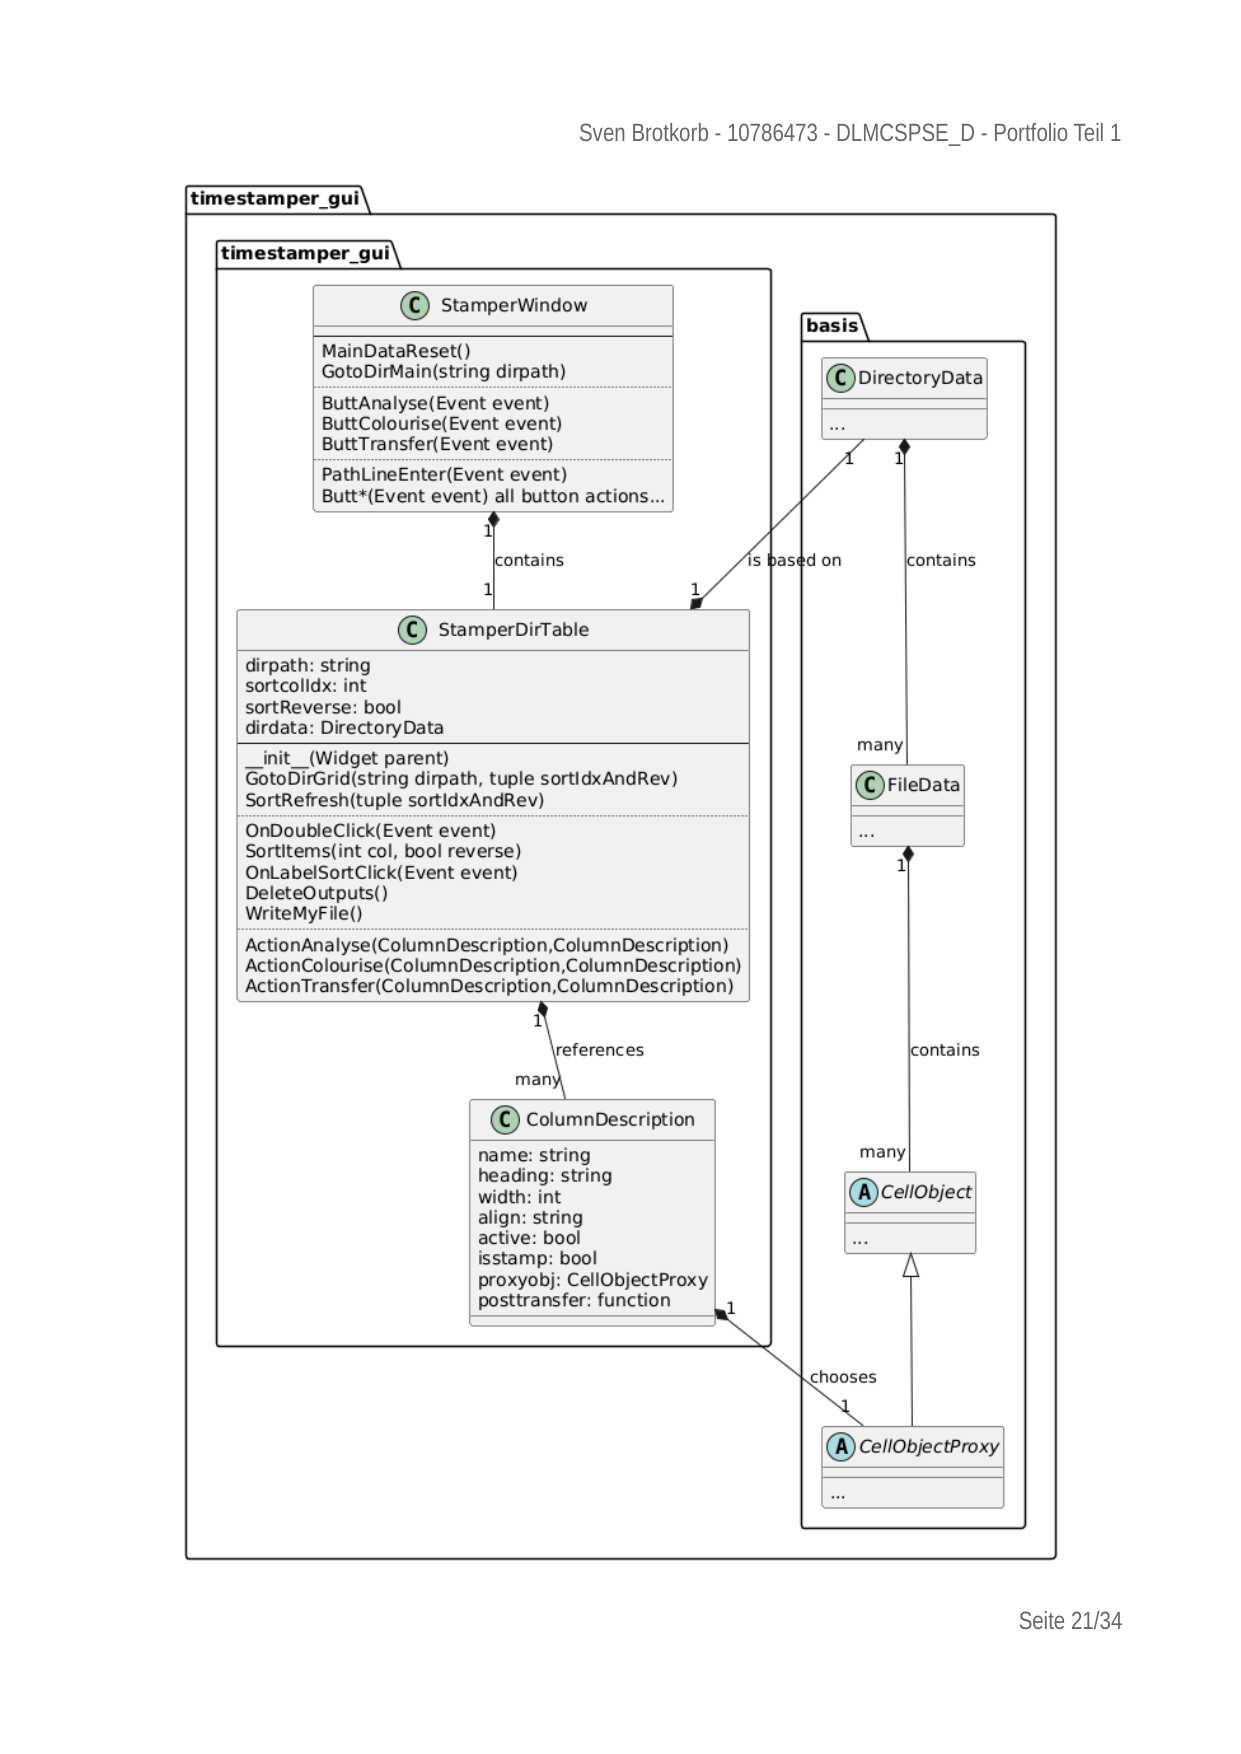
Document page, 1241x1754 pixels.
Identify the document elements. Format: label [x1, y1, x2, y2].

picture [178, 178, 1063, 1566]
